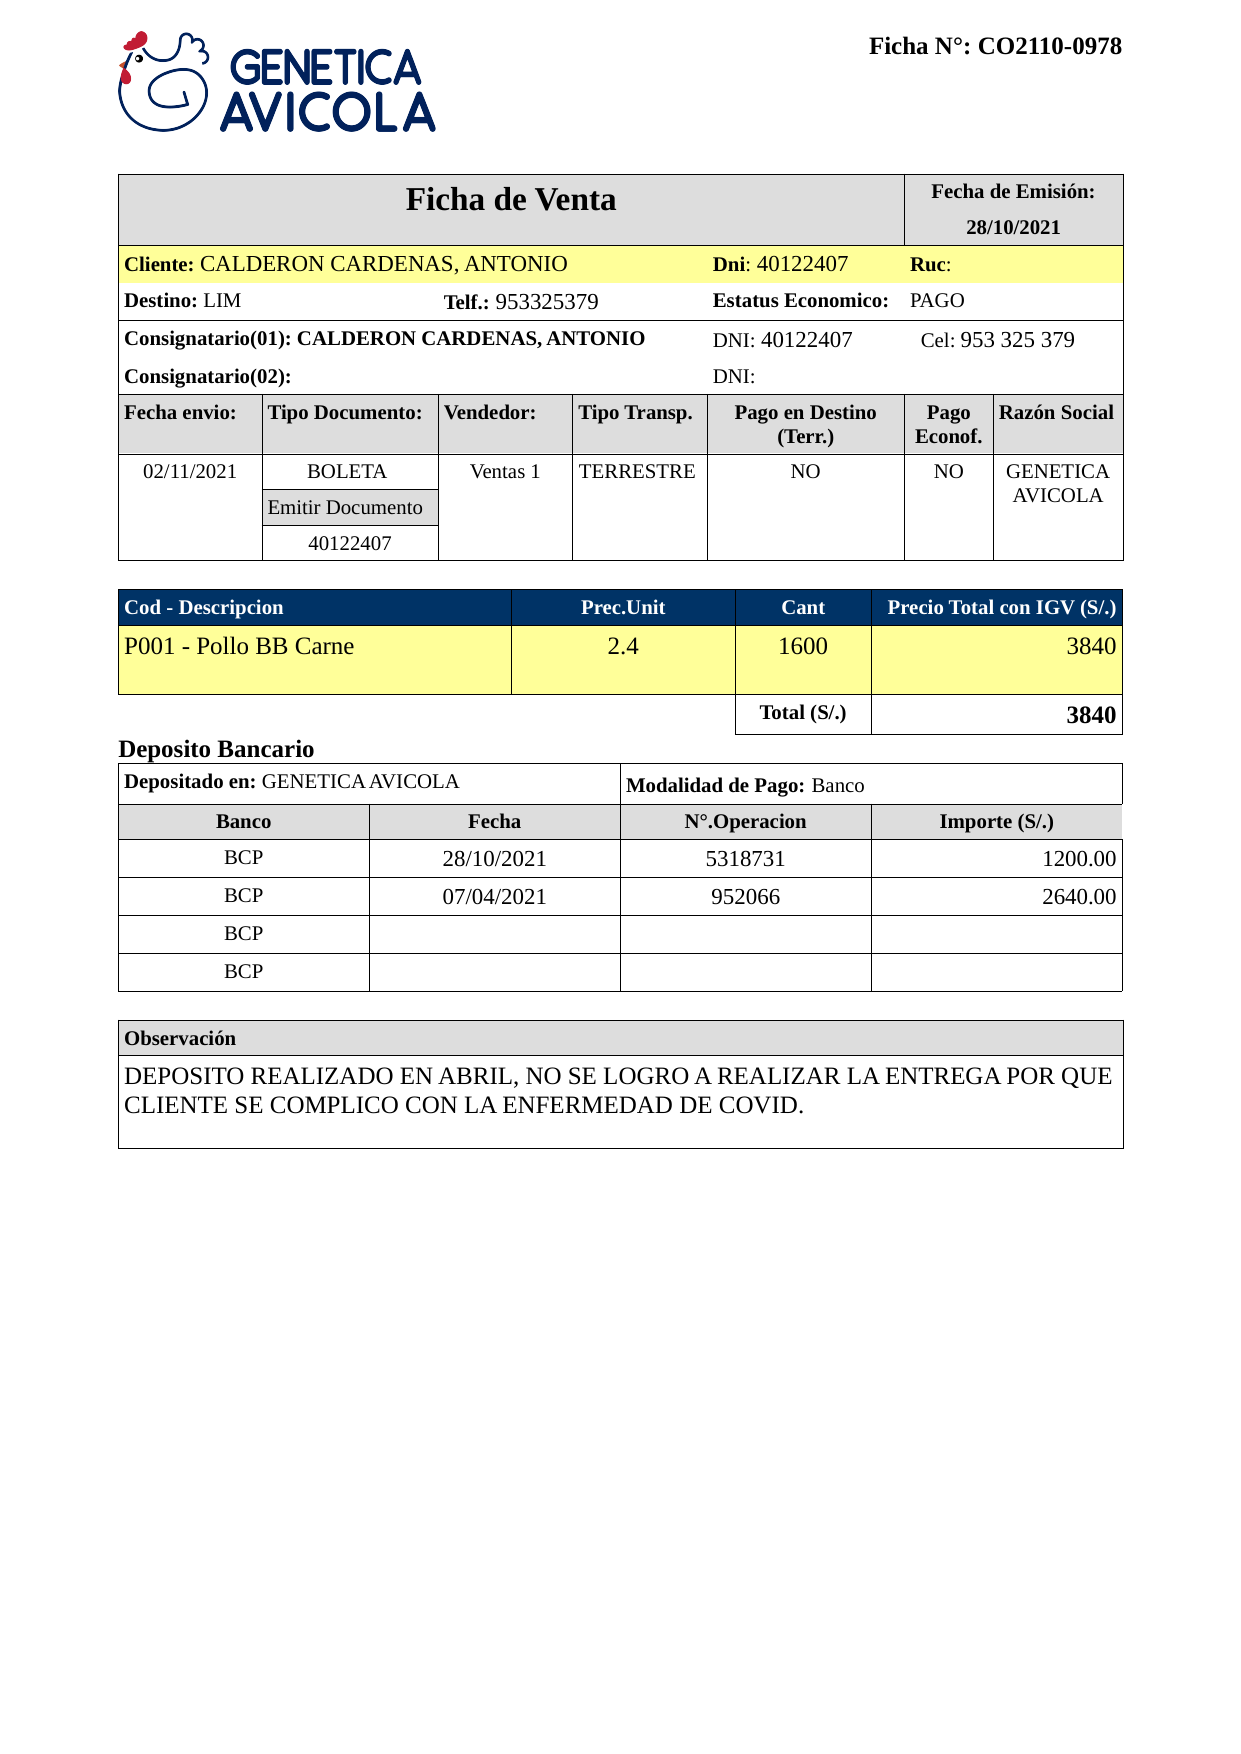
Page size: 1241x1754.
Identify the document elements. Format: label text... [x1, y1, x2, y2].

table_cell DNI: 40122407 [707, 321, 915, 358]
table_cell Telf.: 953325379 [438, 283, 707, 320]
table_cell NO [905, 455, 993, 560]
table_cell 5318731 [621, 840, 871, 877]
table_cell BCP [119, 840, 369, 877]
table_cell 28/10/2021 [905, 209, 1123, 245]
table_cell Dni: 40122407 [707, 246, 904, 283]
table_cell [872, 916, 1122, 953]
table_cell 28/10/2021 [370, 840, 620, 877]
table_header Observación [119, 1021, 1123, 1055]
table_cell Total (S/.) [736, 695, 871, 734]
table_cell 02/11/2021 [119, 455, 262, 560]
table_cell Fecha [370, 805, 620, 839]
table_cell [621, 954, 871, 991]
table_cell Destino: LIM [119, 283, 438, 320]
table_cell Pago Econof. [905, 395, 993, 453]
table_cell Importe (S/.) [872, 805, 1122, 839]
table_cell N°.Operacion [621, 805, 871, 839]
picture [118, 31, 436, 132]
table_cell Ruc: [904, 246, 1123, 283]
table_cell Emitir Documento [263, 490, 438, 525]
table_cell BCP [119, 916, 369, 953]
table_header Modalidad de Pago: Banco [621, 764, 1122, 803]
table_cell GENETICA AVICOLA [994, 455, 1123, 560]
table_cell 07/04/2021 [370, 878, 620, 915]
table_header Fecha de Emisión: [905, 175, 1123, 209]
table_cell [872, 954, 1122, 991]
table_cell Consignatario(01): CALDERON CARDENAS, ANTONIO [119, 321, 707, 358]
table_cell Banco [119, 805, 369, 839]
table_cell 952066 [621, 878, 871, 915]
table_cell DNI: [707, 358, 1123, 394]
table_cell 1600 [736, 626, 871, 694]
table_cell Cliente: CALDERON CARDENAS, ANTONIO [119, 246, 707, 283]
table_header Cod - Descripcion [119, 590, 511, 625]
table_cell Tipo Documento: [263, 395, 438, 453]
table_cell TERRESTRE [573, 455, 707, 560]
table_header Prec.Unit [512, 590, 735, 625]
table_cell DEPOSITO REALIZADO EN ABRIL, NO SE LOGRO A REALIZAR LA ENTREGA POR QUE CLIENTE SE COMPLICO CON LA ENFERMEDAD DE COVID. [119, 1056, 1123, 1148]
table_header Precio Total con IGV (S/.) [872, 590, 1122, 625]
table_cell [511, 695, 735, 734]
text Deposito Bancario [118, 734, 1122, 763]
table_cell Pago en Destino (Terr.) [708, 395, 904, 453]
table_cell Estatus Economico: [707, 283, 904, 320]
table_cell PAGO [904, 283, 1123, 320]
table_cell Razón Social [994, 395, 1123, 453]
table_header Cant [736, 590, 871, 625]
table_cell [370, 954, 620, 991]
table_cell BOLETA [263, 455, 438, 489]
table_cell 3840 [872, 626, 1122, 694]
table_cell Ventas 1 [439, 455, 572, 560]
table_cell Fecha envio: [119, 395, 262, 453]
table_cell BCP [119, 954, 369, 991]
table_cell [621, 916, 871, 953]
table_cell BCP [119, 878, 369, 915]
table_cell P001 - Pollo BB Carne [119, 626, 511, 694]
table_cell [118, 695, 511, 734]
table_cell 2.4 [512, 626, 735, 694]
table_cell Consignatario(02): [119, 358, 707, 394]
table_cell Tipo Transp. [573, 395, 707, 453]
table_cell 1200.00 [872, 840, 1122, 877]
table_cell 2640.00 [872, 878, 1122, 915]
table_cell NO [708, 455, 904, 560]
table_header Ficha de Venta [119, 175, 904, 245]
table_header Depositado en: GENETICA AVICOLA [119, 764, 620, 803]
table_cell 40122407 [263, 526, 438, 560]
table_cell Cel: 953 325 379 [915, 321, 1123, 358]
table_cell Vendedor: [439, 395, 572, 453]
table_cell 3840 [872, 695, 1122, 734]
table_cell [370, 916, 620, 953]
